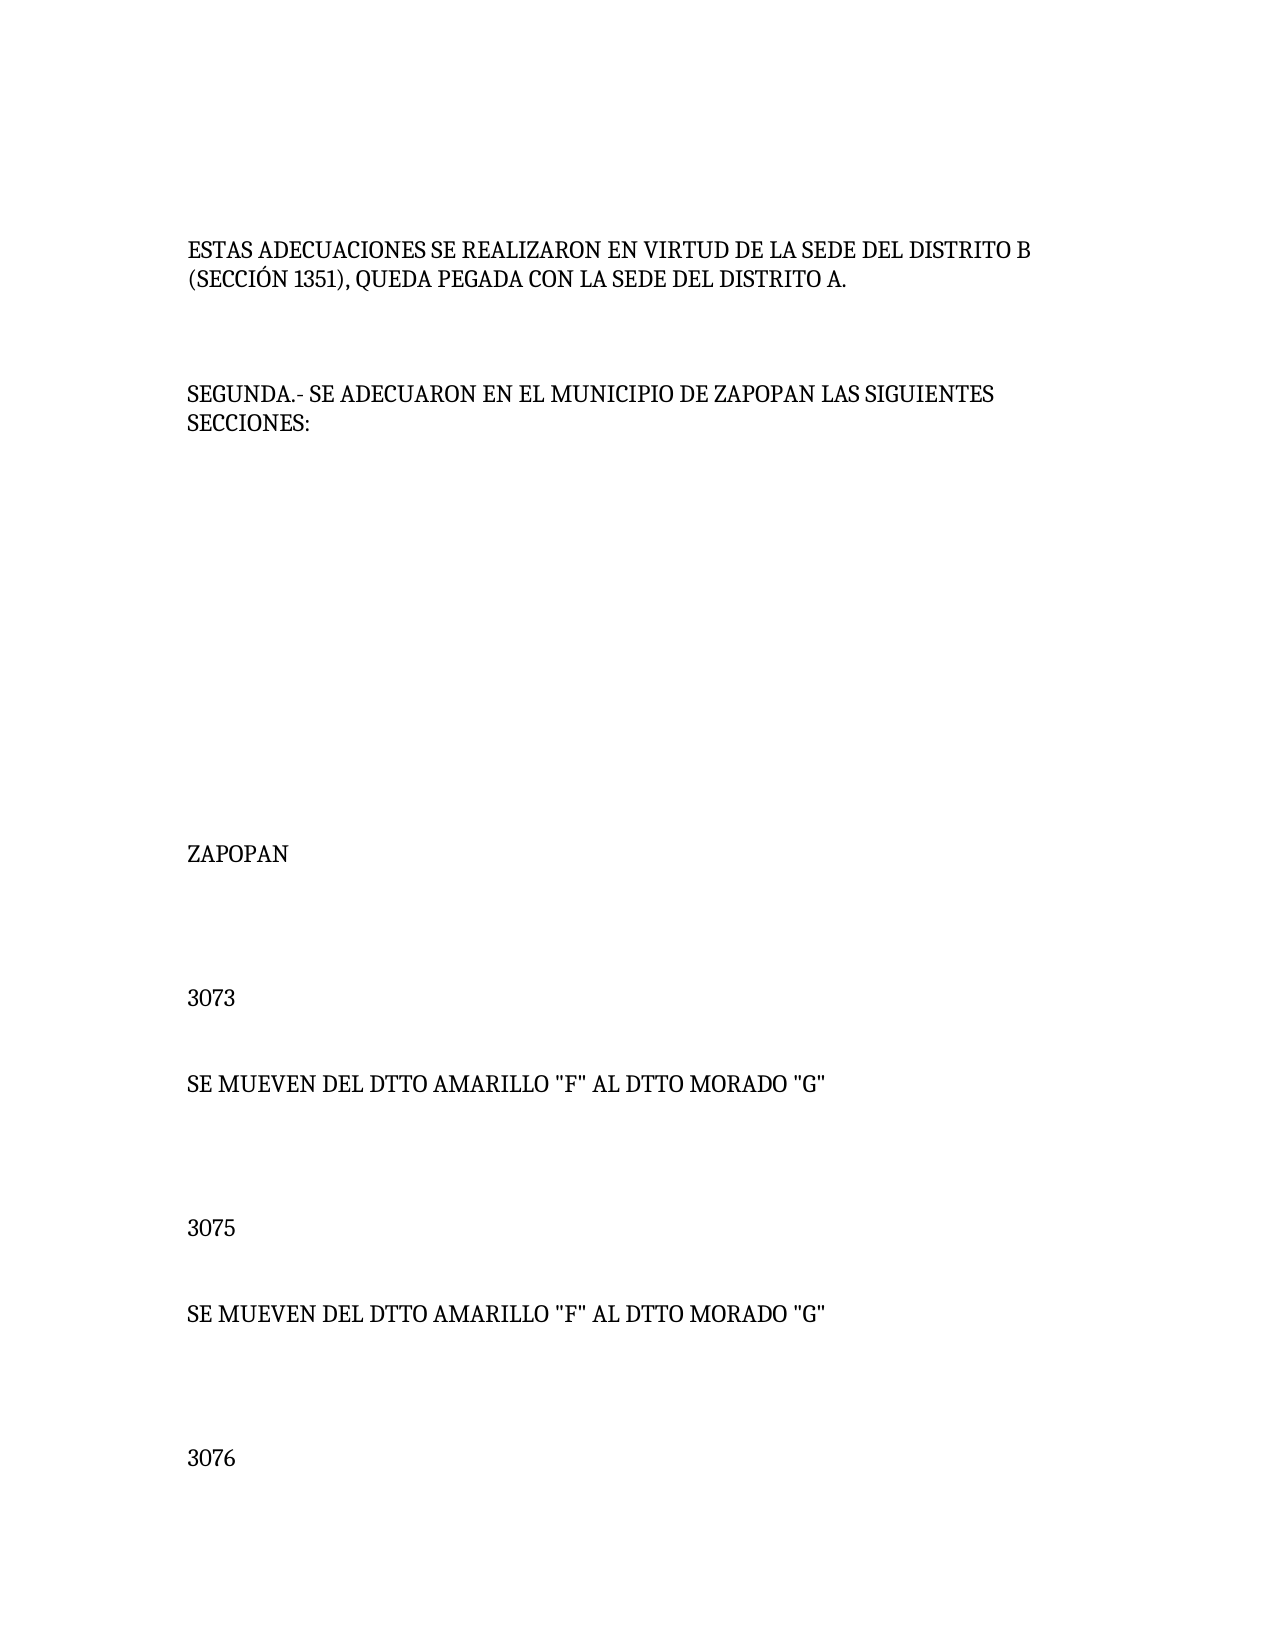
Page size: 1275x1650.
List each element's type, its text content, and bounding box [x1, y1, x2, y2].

text SE MUEVEN DEL DTTO AMARILLO "F" AL DTTO MORADO "G" [187, 1070, 1087, 1099]
text ZAPOPAN [187, 840, 1087, 869]
text SEGUNDA.- SE ADECUARON EN EL MUNICIPIO DE ZAPOPAN LAS SIGUIENTES SECCIONES: [187, 380, 1087, 437]
text 3076 [187, 1444, 1087, 1472]
text SE MUEVEN DEL DTTO AMARILLO "F" AL DTTO MORADO "G" [187, 1300, 1087, 1329]
text 3075 [187, 1214, 1087, 1242]
text 3073 [187, 984, 1087, 1012]
text ESTAS ADECUACIONES SE REALIZARON EN VIRTUD DE LA SEDE DEL DISTRITO B (SECCIÓN 1351), QUEDA PEGADA CON LA SEDE DEL DISTRITO A. [187, 236, 1087, 294]
